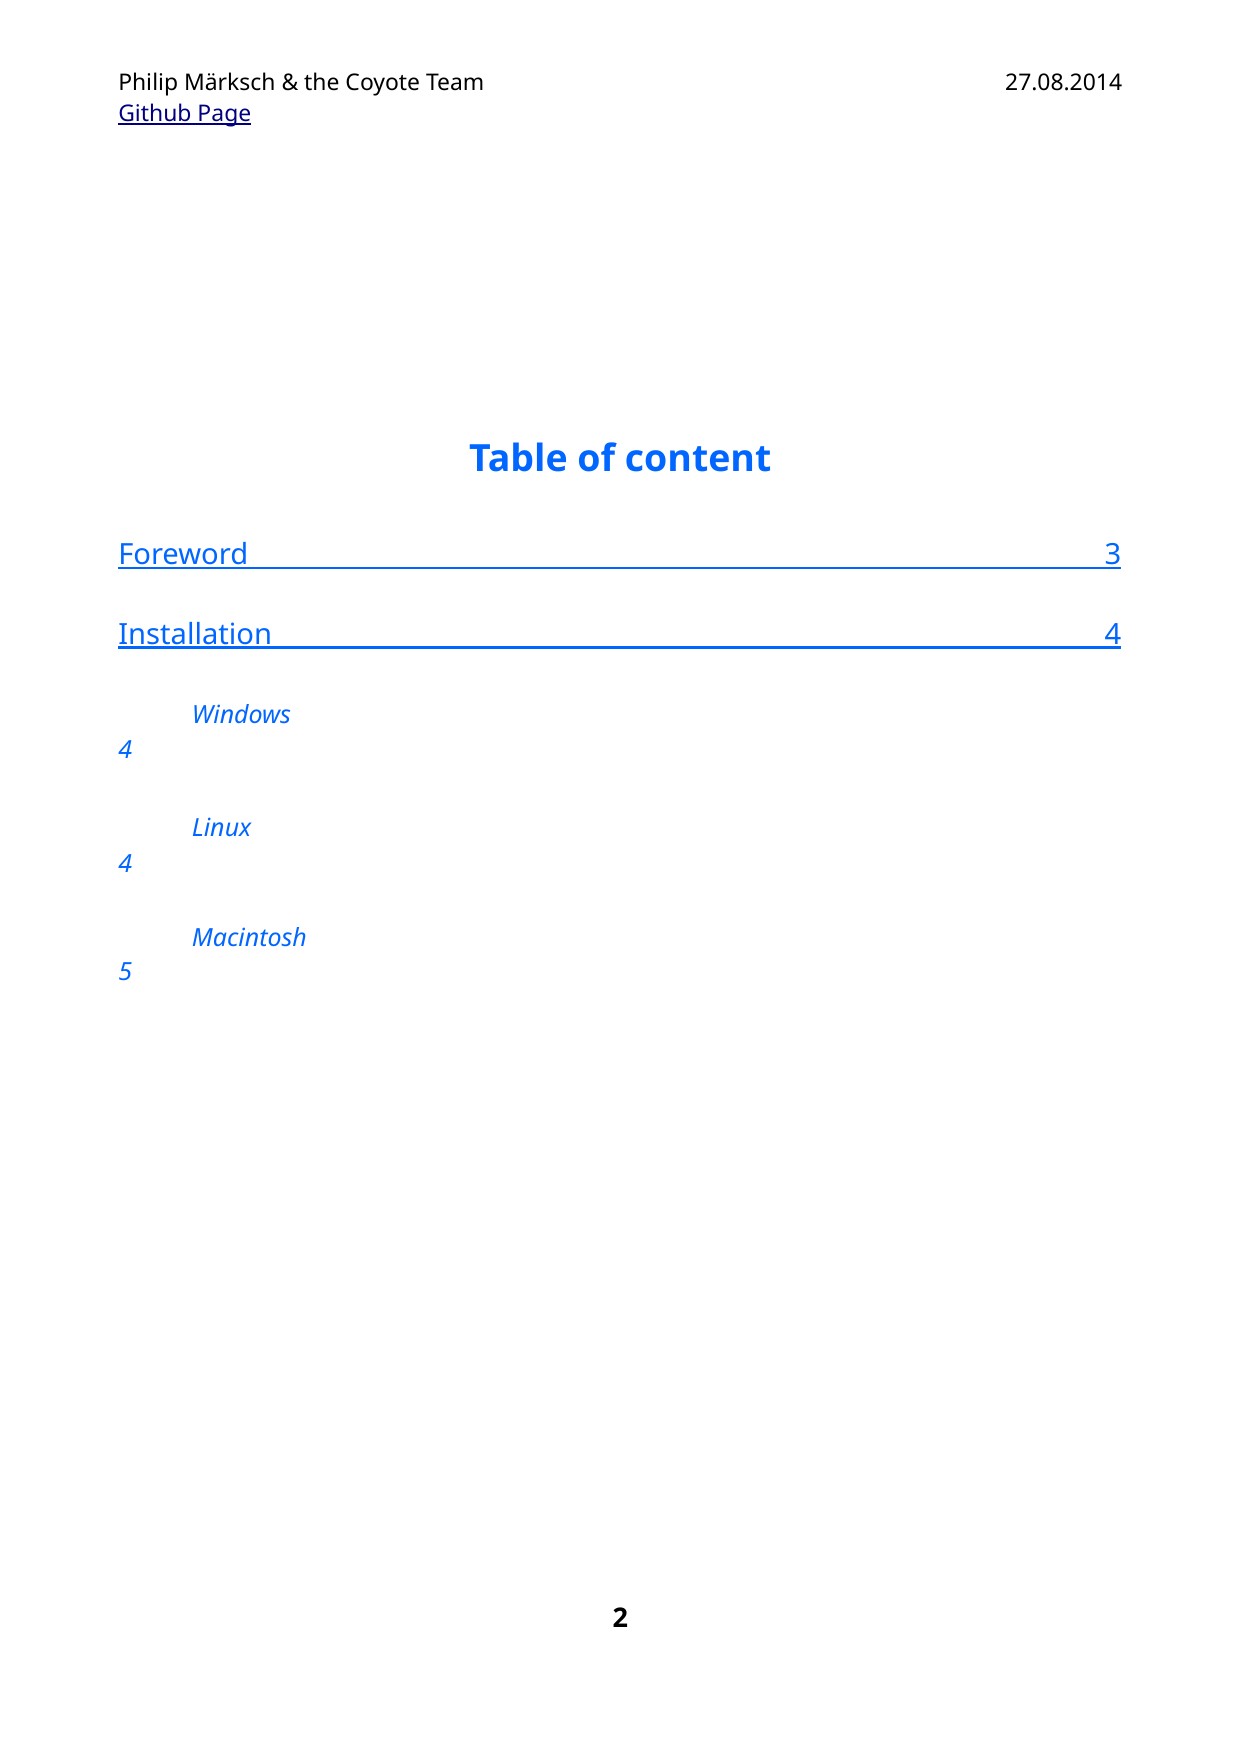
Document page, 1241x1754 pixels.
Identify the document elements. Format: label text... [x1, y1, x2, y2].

text Macintosh 5 [118, 919, 1122, 987]
text Foreword 3 [118, 533, 1122, 573]
text Linux 4 [118, 806, 1122, 879]
text Windows 4 [118, 692, 1122, 766]
text Installation 4 [118, 613, 1122, 653]
text Table of content [118, 431, 1122, 482]
